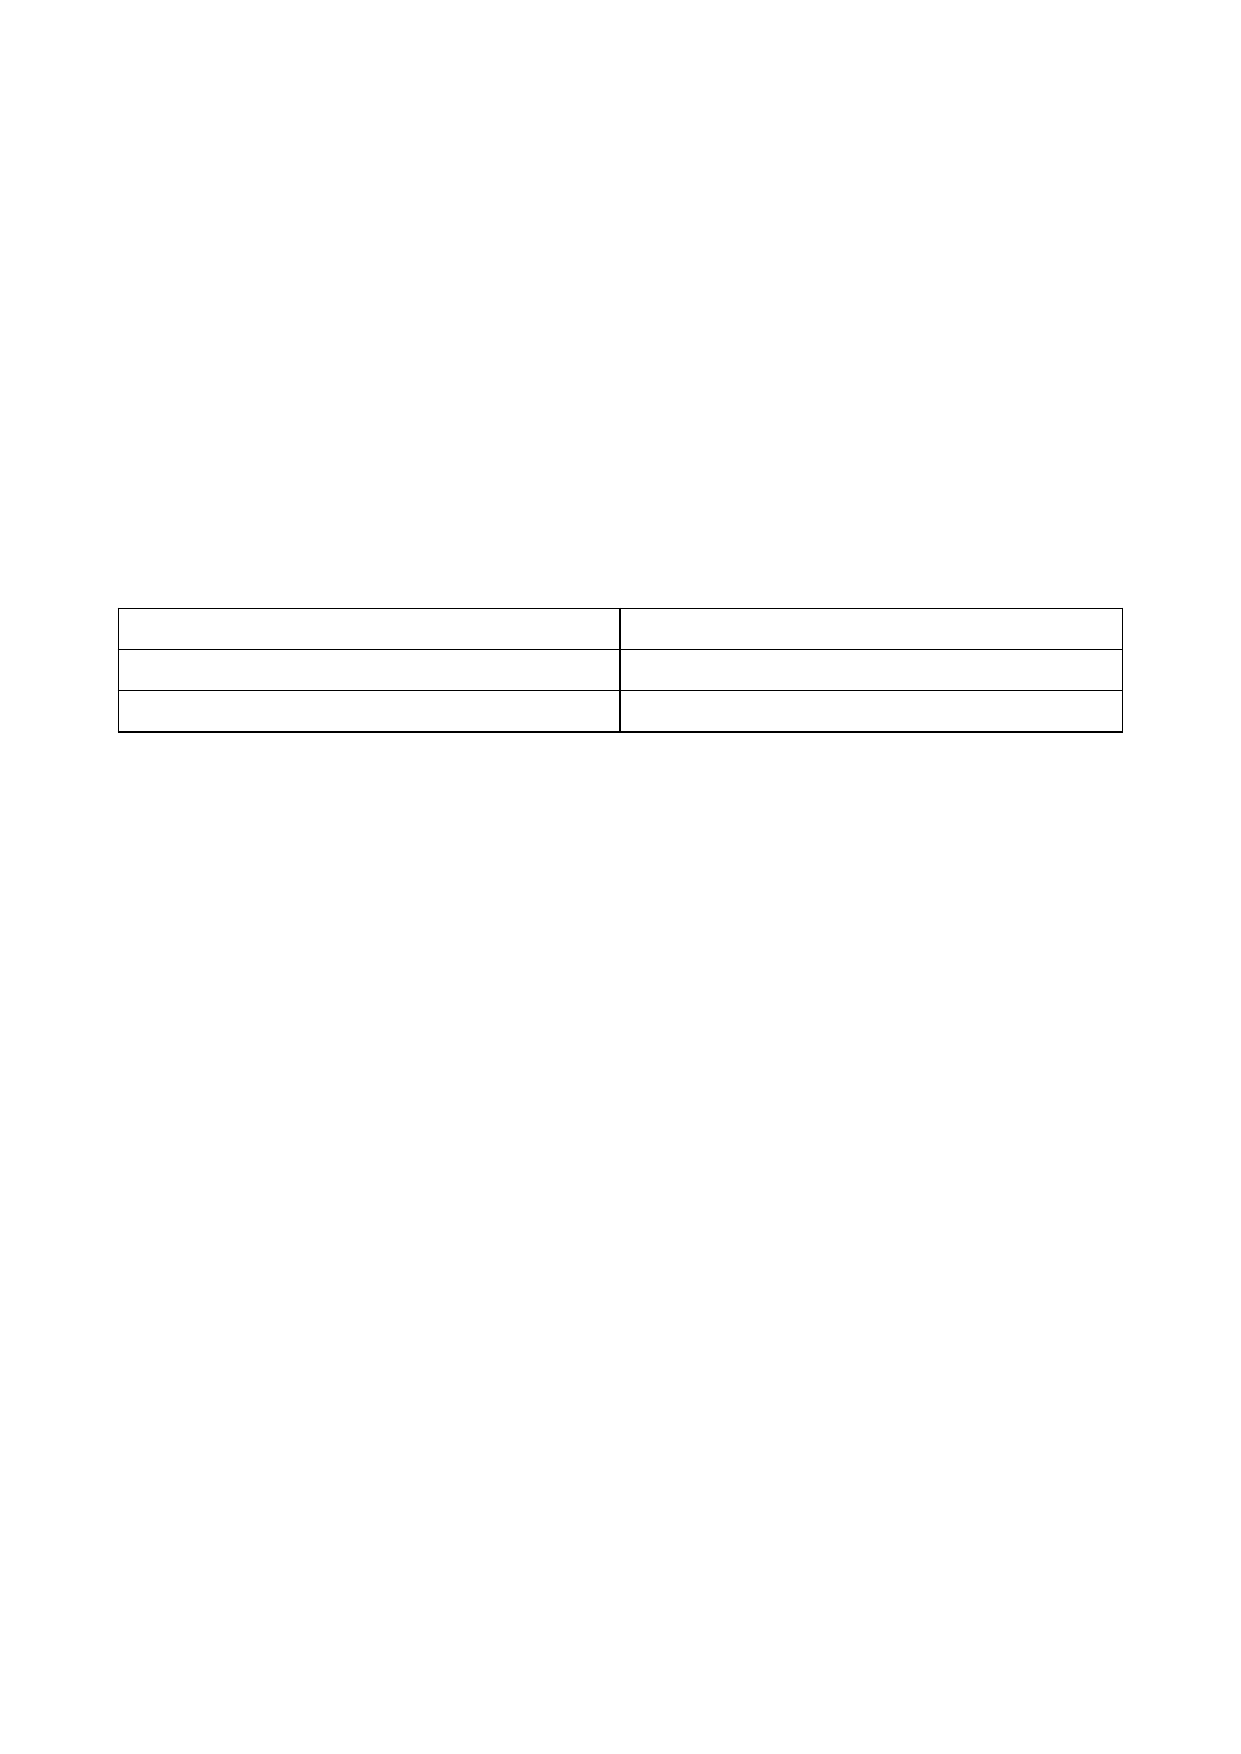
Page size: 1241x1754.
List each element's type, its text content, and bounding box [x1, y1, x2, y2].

text <@end> [118, 1049, 1122, 1077]
text <@for p People><$p.FirstName><@end> [118, 320, 1122, 349]
text <@for p People> [118, 176, 1122, 205]
picture [113, 891, 264, 1042]
picture [503, 55, 737, 160]
table_header [621, 609, 1122, 649]
text <@if Person.FirstName><$Person.FirstName><@end> [118, 790, 1122, 819]
table_cell <$p.FirstName> [119, 650, 619, 690]
text <@end> [118, 521, 1122, 550]
table_cell <$p.LastName> [621, 650, 1122, 690]
text <@end> [118, 234, 1122, 263]
text <$p.FirstName> [118, 205, 1122, 234]
table_header <@for p People> [119, 609, 619, 649]
picture [318, 1422, 932, 1697]
text <@end> [118, 493, 1122, 521]
table_cell [621, 691, 1122, 731]
text <@for p People> [118, 406, 1122, 435]
table_cell <@end> [119, 691, 619, 731]
text <@for image Images> [118, 847, 1122, 876]
text <@for p2 People> [118, 435, 1122, 464]
text <$p.FirstName><$p2.FirstName> [118, 464, 1122, 493]
